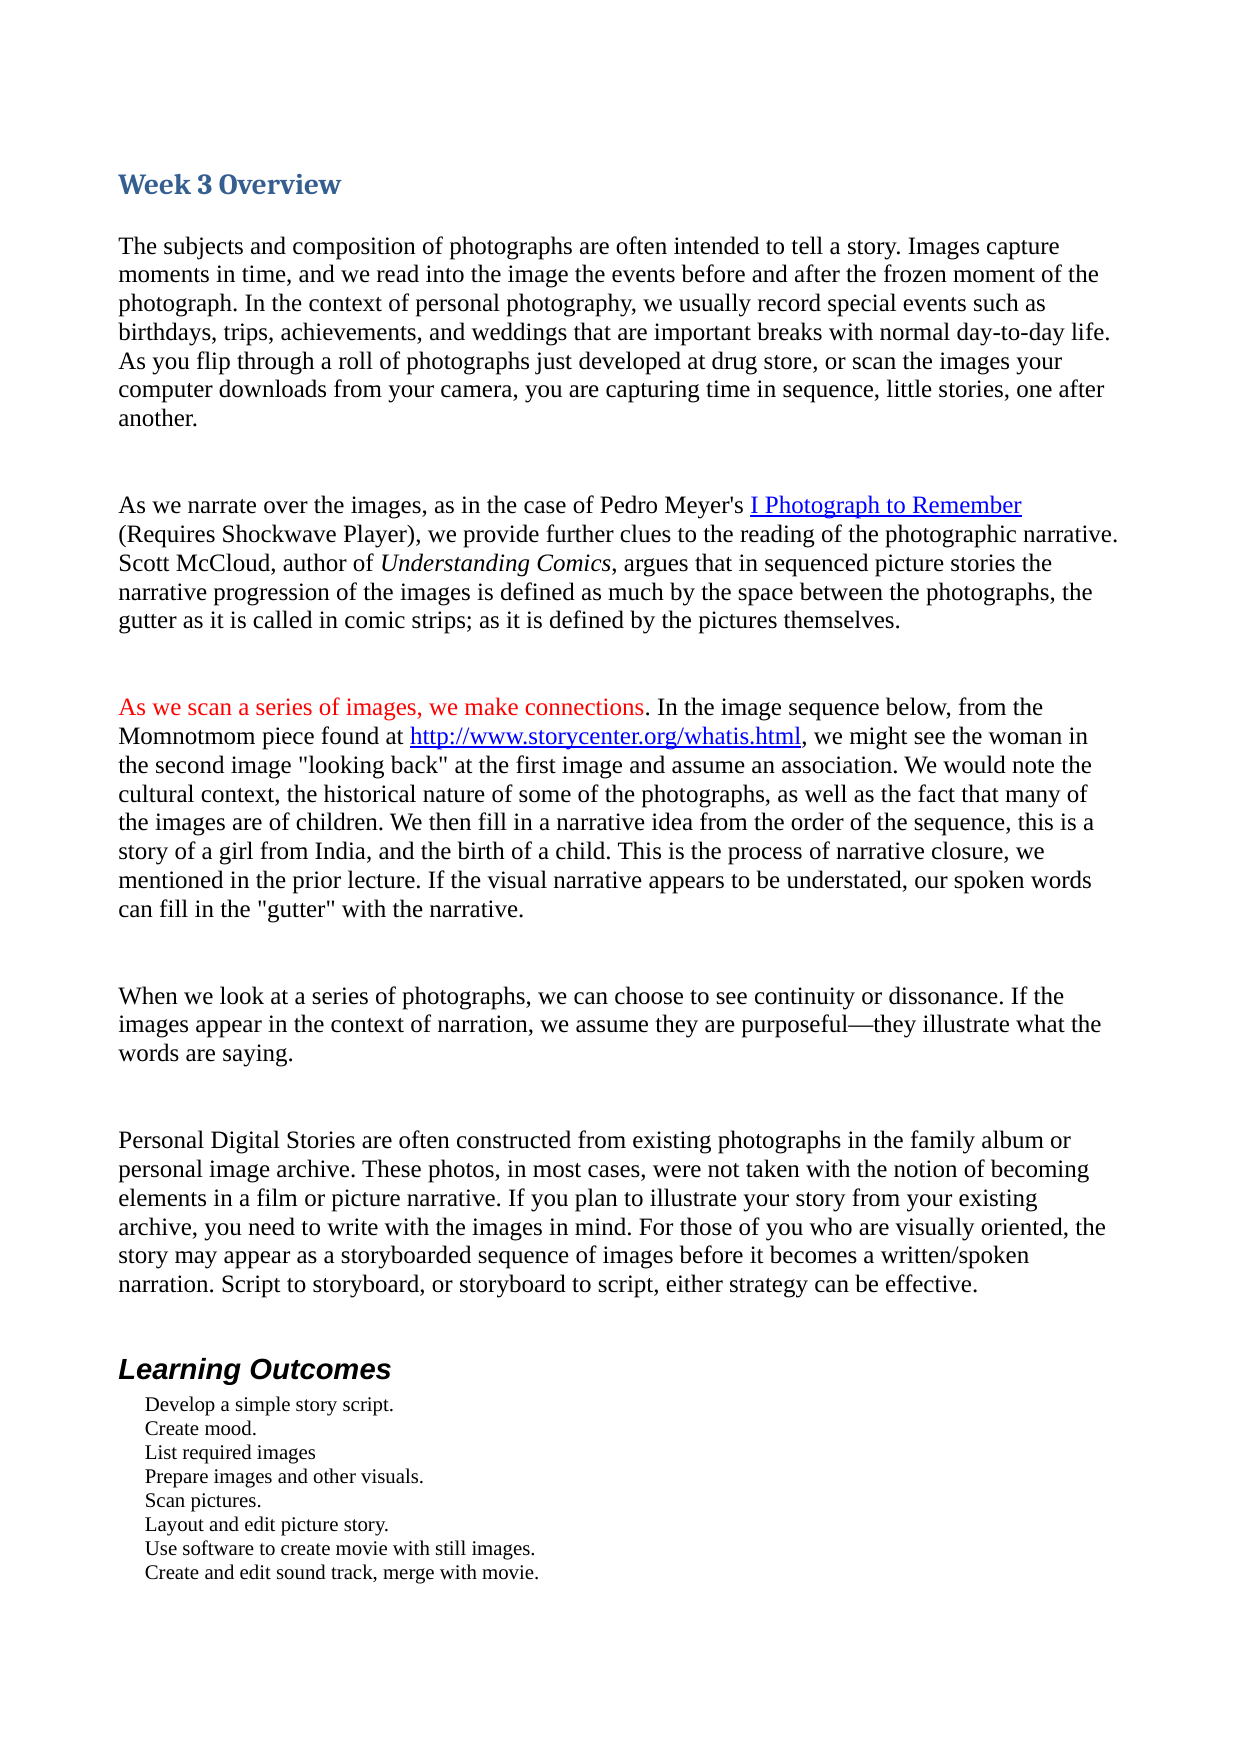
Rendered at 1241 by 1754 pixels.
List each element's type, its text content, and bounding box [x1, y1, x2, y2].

text  Develop a simple story script. [118, 1392, 1122, 1416]
text As we narrate over the images, as in the case of Pedro Meyer's I Photograph to Remember (Requires Shockwave Player), we provide further clues to the reading of the photographic narrative. Scott McCloud, author of Understanding Comics, argues that in sequenced picture stories the narrative progression of the images is defined as much by the space between the photographs, the gutter as it is called in comic strips; as it is defined by the pictures themselves. [118, 490, 1122, 634]
text  Prepare images and other visuals. [118, 1464, 1122, 1488]
text  Layout and edit picture story. [118, 1512, 1122, 1536]
text As we scan a series of images, we make connections. In the image sequence below, from the Momnotmom piece found at http://www.storycenter.org/whatis.html, we might see the woman in the second image "looking back" at the first image and assume an association. We would note the cultural context, the historical nature of some of the photographs, as well as the fact that many of the images are of children. We then fill in a narrative idea from the order of the sequence, this is a story of a girl from India, and the birth of a child. This is the process of narrative closure, we mentioned in the prior lecture. If the visual narrative appears to be understated, our spoken words can fill in the "gutter" with the narrative. [118, 692, 1122, 922]
text When we look at a series of photographs, we can choose to see continuity or dissonance. If the images appear in the context of narration, we assume they are purposeful—they illustrate what the words are saying. [118, 981, 1122, 1067]
text  Scan pictures. [118, 1488, 1122, 1512]
text Personal Digital Stories are often constructed from existing photographs in the family album or personal image archive. These photos, in most cases, were not taken with the notion of becoming elements in a film or picture narrative. If you plan to illustrate your story from your existing archive, you need to write with the images in mind. For those of you who are visually oriented, the story may appear as a storyboarded sequence of images before it becomes a written/spoken narration. Script to storyboard, or storyboard to script, either strategy can be effective. [118, 1125, 1122, 1298]
text The subjects and composition of photographs are often intended to tell a story. Images capture moments in time, and we read into the image the events before and after the frozen moment of the photograph. In the context of personal photography, we usually record special events such as birthdays, trips, achievements, and weddings that are important breaks with normal day-to-day life. As you flip through a roll of photographs just developed at drug store, or scan the images your computer downloads from your camera, you are capturing time in sequence, little stories, one after another. [118, 231, 1122, 432]
text  List required images [118, 1440, 1122, 1464]
text  Create mood. [118, 1416, 1122, 1440]
text  Create and edit sound track, merge with movie. [118, 1560, 1122, 1584]
text  Use software to create movie with still images. [118, 1536, 1122, 1560]
subtitle Week 3 Overview [118, 168, 1122, 202]
subtitle Learning Outcomes [118, 1352, 1122, 1386]
